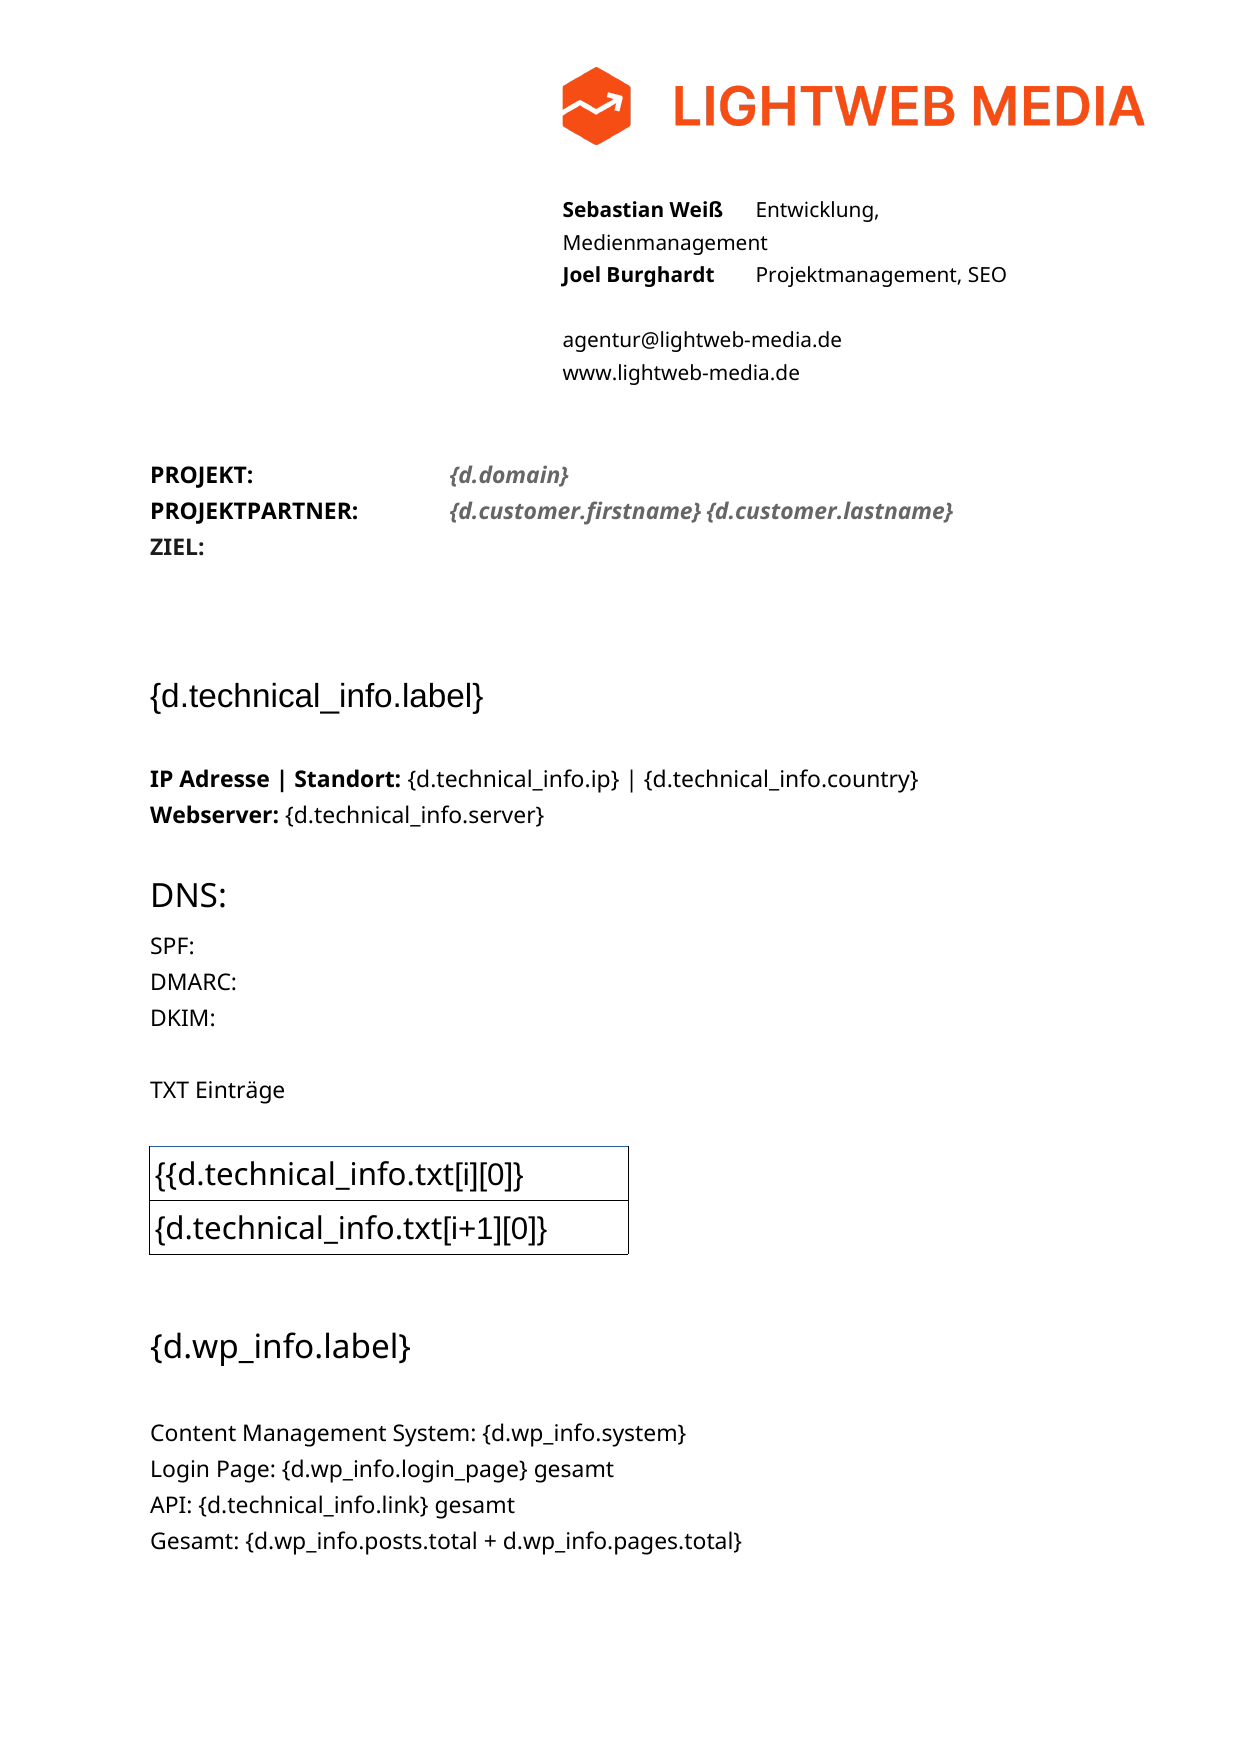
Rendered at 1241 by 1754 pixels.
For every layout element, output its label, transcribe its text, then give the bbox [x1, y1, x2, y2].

text TXT Einträge [150, 1074, 1090, 1105]
text IP Adresse | Standort: {d.technical_info.ip} | {d.technical_info.country} [150, 763, 1090, 794]
text PROJEKT: {d.domain} [150, 459, 1090, 490]
text DKIM: [150, 1002, 1090, 1033]
subtitle DNS: [150, 872, 1090, 918]
text API: {d.technical_info.link} gesamtesa [150, 1489, 1090, 1520]
table_cell {d.technical_info.txt[i+1][0]} [150, 1201, 628, 1254]
text DMARC: [150, 966, 1090, 997]
text Webserver: {d.technical_info.server} [150, 799, 1090, 830]
text Login Page: {d.wp_info.login_page} gesamte [150, 1453, 1090, 1484]
table_header {{d.technical_info.txt[i][0]} [150, 1147, 628, 1200]
picture [562, 67, 1145, 145]
text PROJEKTPARTNER: {d.customer.firstname} {d.customer.lastname} [150, 495, 1090, 526]
text SPF: [150, 930, 1090, 961]
subtitle {d.technical_info.label} [150, 676, 1090, 714]
subtitle {d.wp_info.label} [150, 1323, 1090, 1368]
text Content Management System: {d.wp_info.system} [150, 1417, 1090, 1448]
text ZIEL: [150, 531, 1090, 562]
text Gesamt: {d.wp_info.posts.total + d.wp_info.pages.total} [150, 1524, 1090, 1556]
